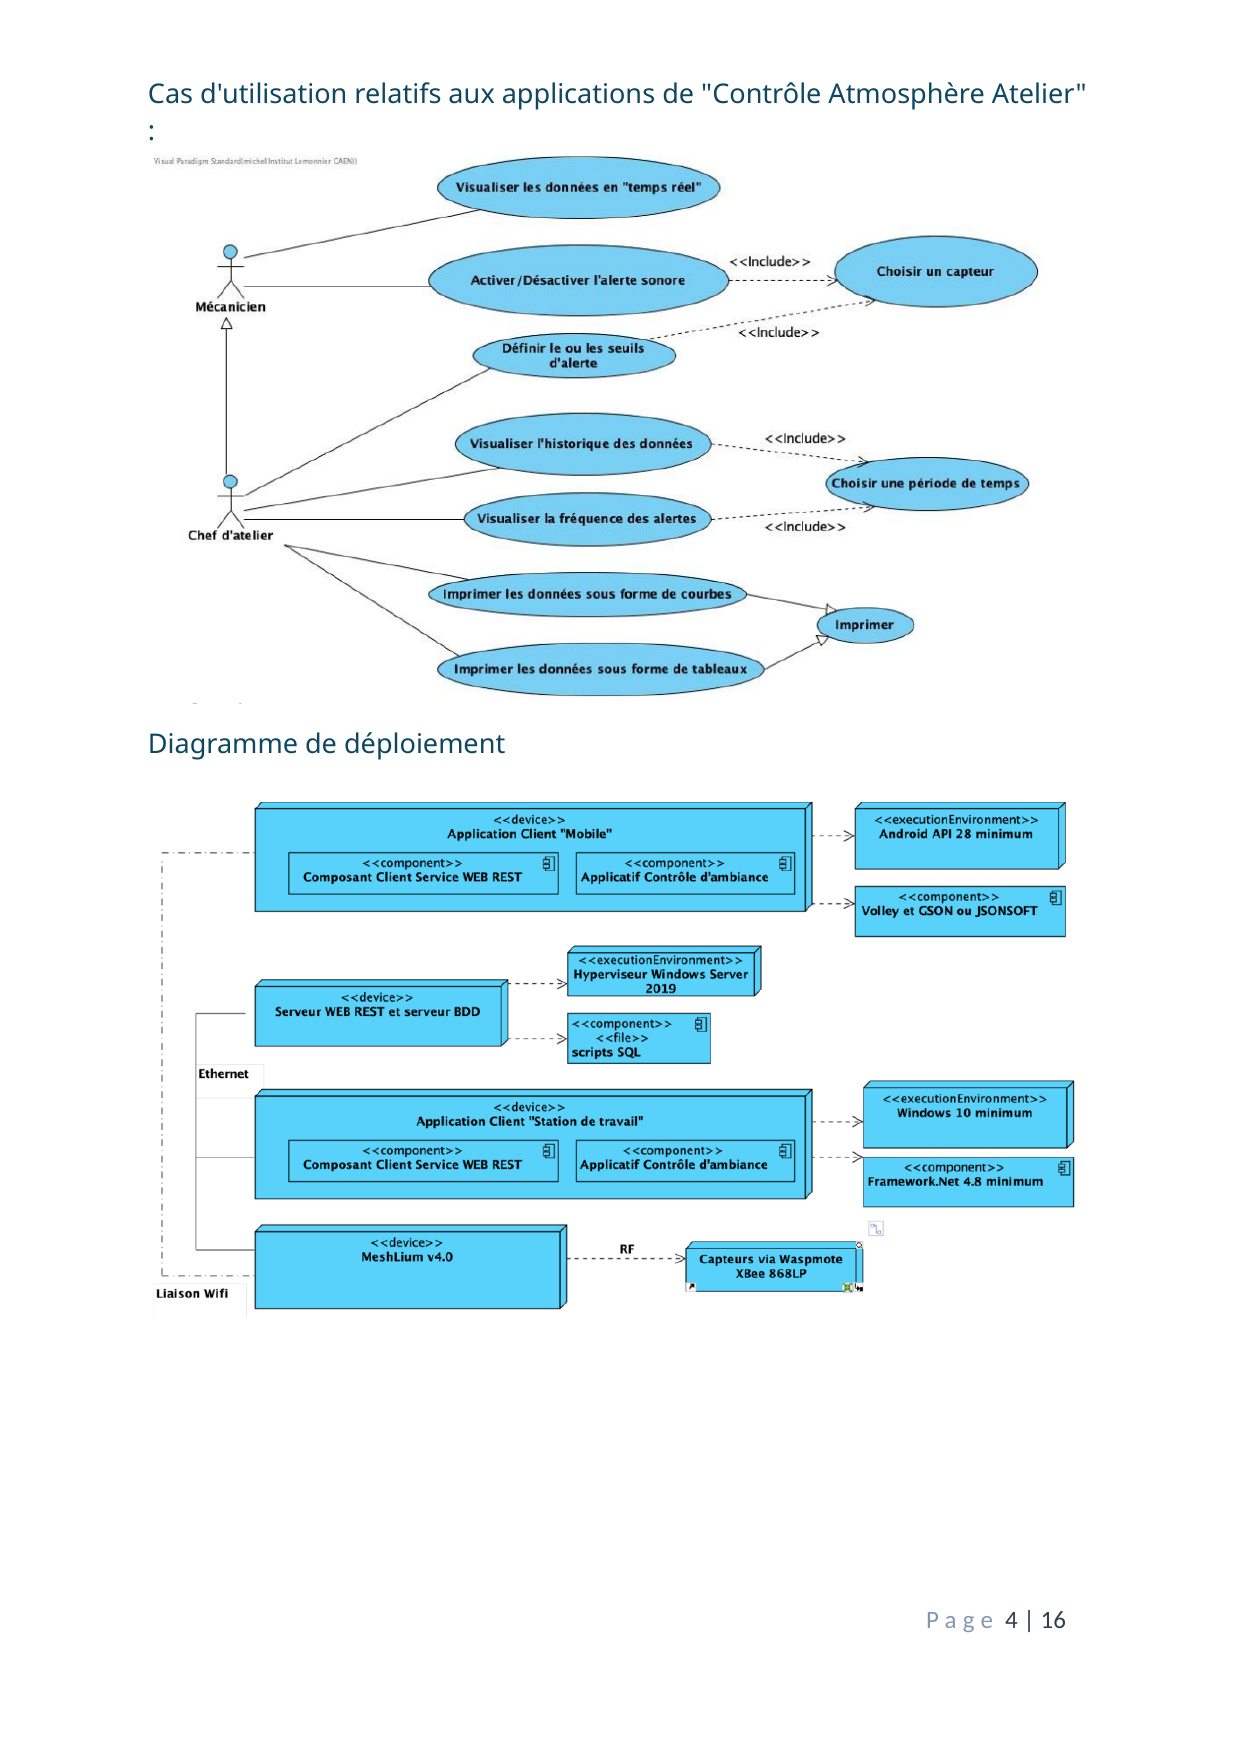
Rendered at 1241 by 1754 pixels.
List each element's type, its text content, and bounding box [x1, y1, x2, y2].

subtitle Diagramme de déploiement [148, 724, 1093, 761]
subtitle Cas d'utilisation relatifs aux applications de "Contrôle Atmosphère Atelier" : [148, 75, 1093, 149]
